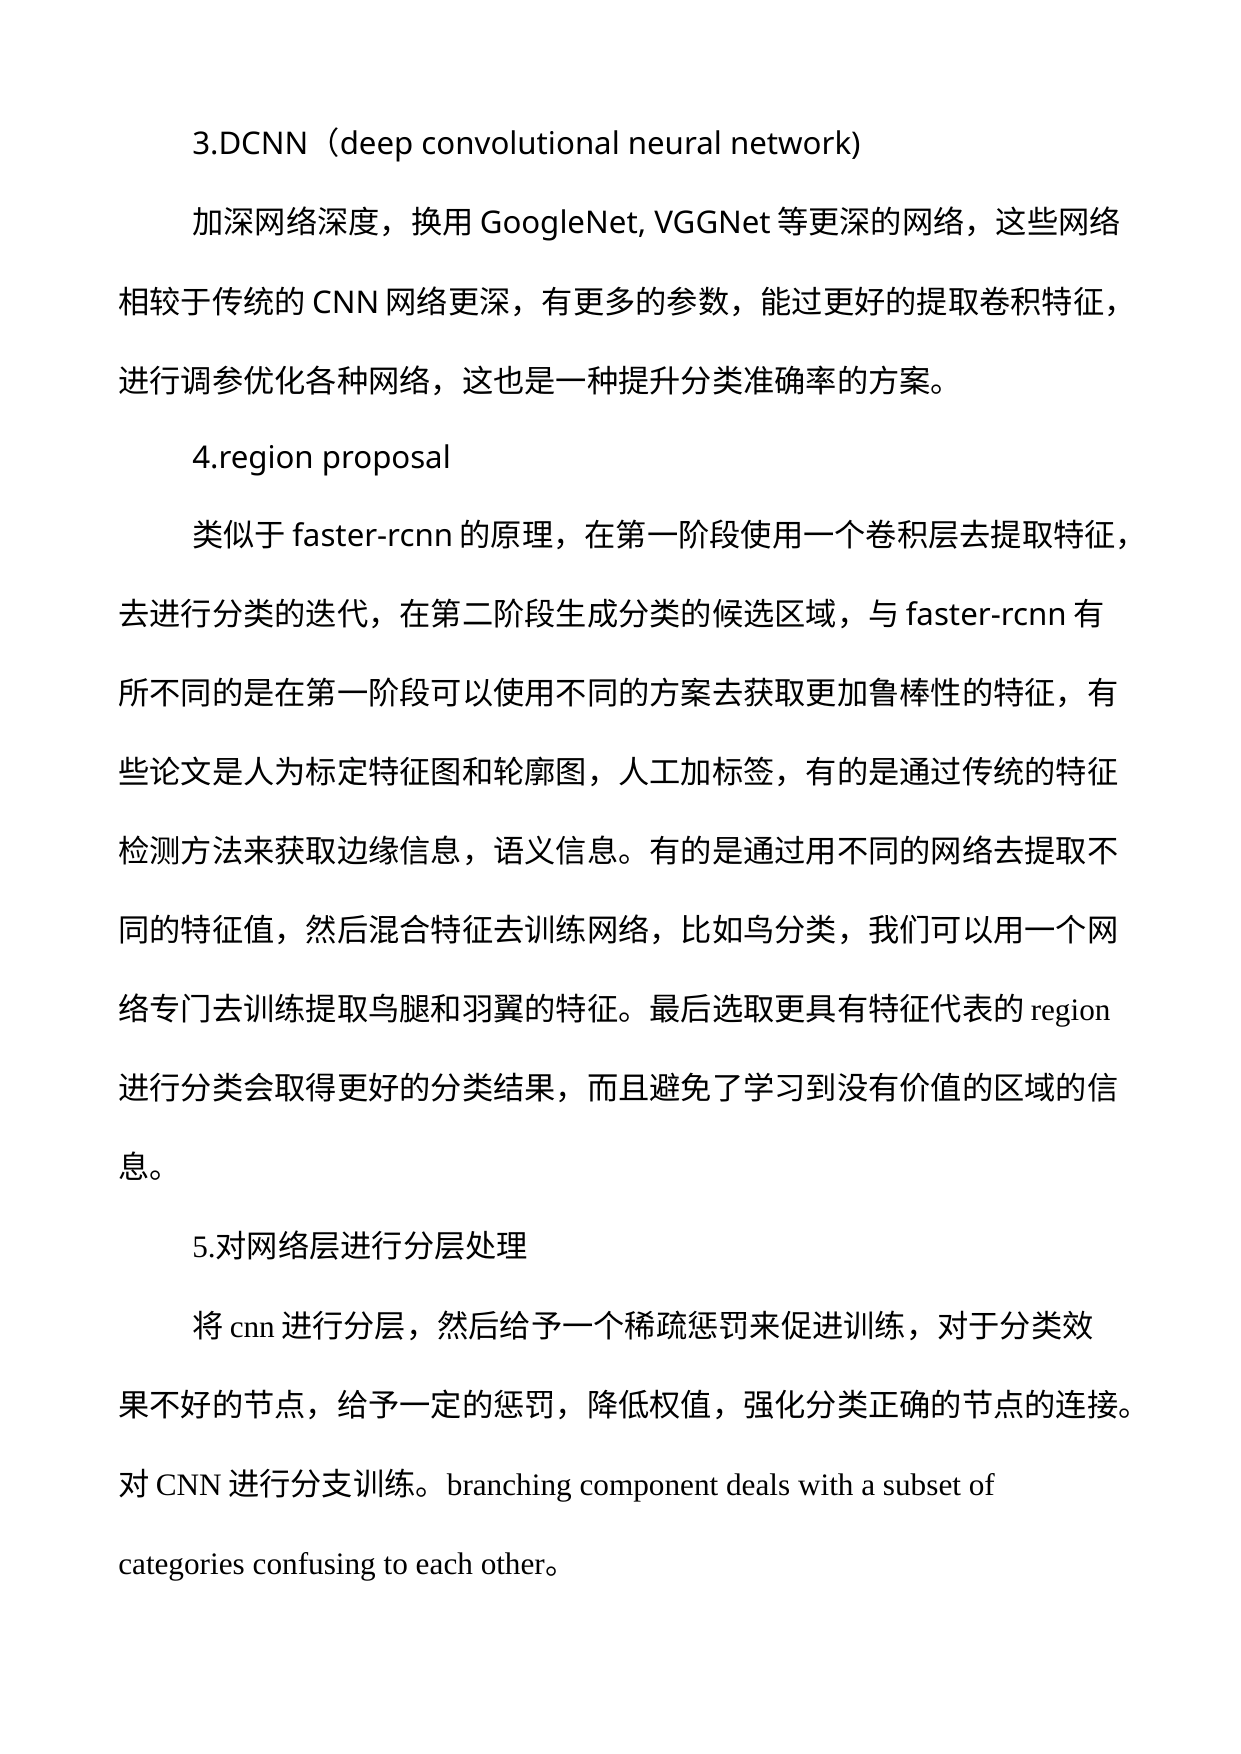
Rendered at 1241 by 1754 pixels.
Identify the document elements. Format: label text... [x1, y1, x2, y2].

text 类似于faster-rcnn的原理，在第一阶段使用一个卷积层去提取特征，去进行分类的迭代，在第二阶段生成分类的候选区域，与faster-rcnn有所不同的是在第一阶段可以使用不同的方案去获取更加鲁棒性的特征，有些论文是人为标定特征图和轮廓图，人工加标签，有的是通过传统的特征检测方法来获取边缘信息，语义信息。有的是通过用不同的网络去提取不同的特征值，然后混合特征去训练网络，比如鸟分类，我们可以用一个网络专门去训练提取鸟腿和羽翼的特征。最后选取更具有特征代表的region进行分类会取得更好的分类结果，而且避免了学习到没有价值的区域的信息。 [118, 510, 1122, 1188]
text 4.region proposal [118, 435, 1122, 478]
text 5.对网络层进行分层处理 [118, 1222, 1122, 1267]
text 3.DCNN（deep convolutional neural network) [118, 118, 1122, 163]
text 将cnn进行分层，然后给予一个稀疏惩罚来促进训练，对于分类效果不好的节点，给予一定的惩罚，降低权值，强化分类正确的节点的连接。对CNN进行分支训练。branching component deals with a subset of categories confusing to each other。 [118, 1301, 1122, 1583]
text 加深网络深度，换用GoogleNet, VGGNet等更深的网络，这些网络相较于传统的CNN网络更深，有更多的参数，能过更好的提取卷积特征，进行调参优化各种网络，这也是一种提升分类准确率的方案。 [118, 198, 1122, 401]
